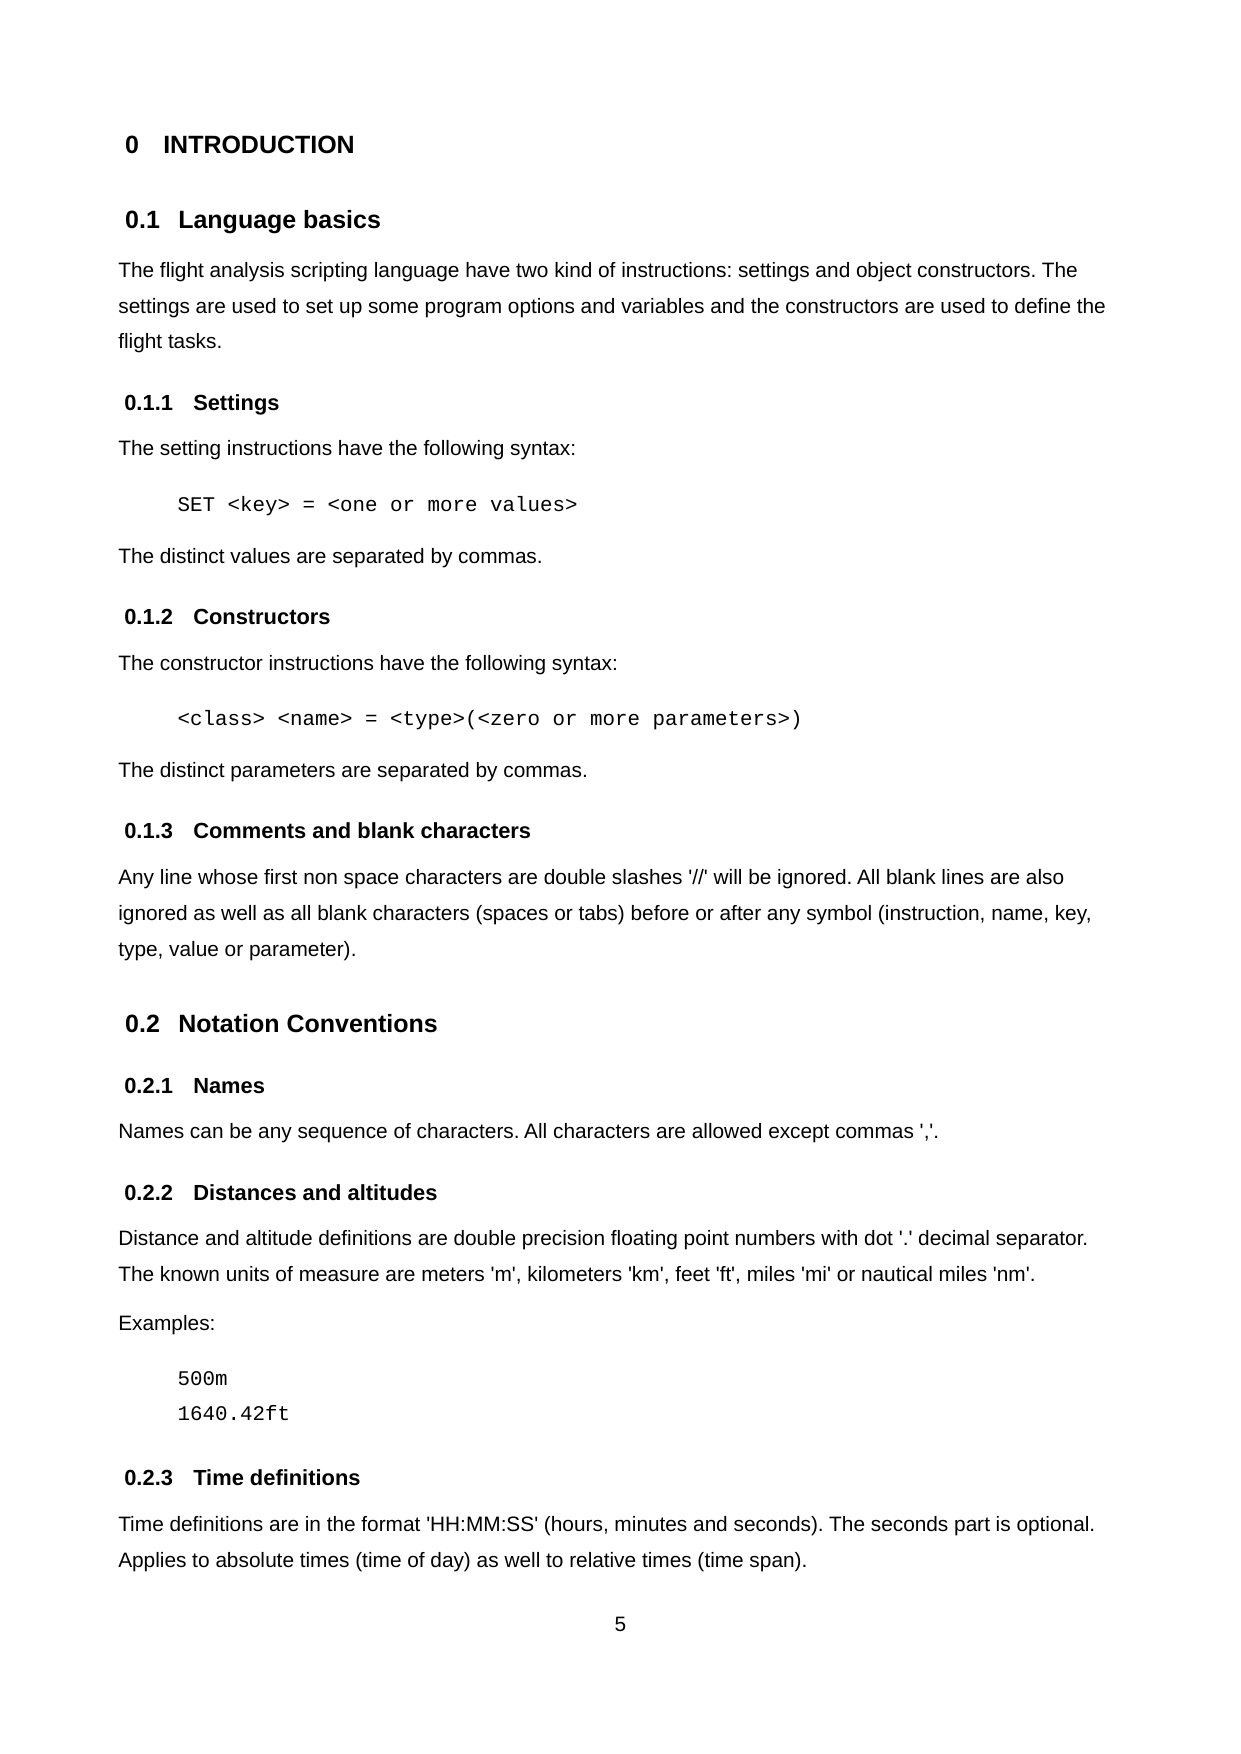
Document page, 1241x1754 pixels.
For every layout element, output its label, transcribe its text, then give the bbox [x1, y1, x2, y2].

text The setting instructions have the following syntax: [118, 436, 1122, 460]
text The flight analysis scripting language have two kind of instructions: settings and object constructors. The settings are used to set up some program options and variables and the constructors are used to define the flight tasks. [118, 257, 1122, 353]
subtitle Distances and altitudes [118, 1179, 1122, 1205]
subtitle Constructors [118, 604, 1122, 629]
text Examples: [118, 1311, 1122, 1334]
text Any line whose first non space characters are double slashes '//' will be ignored. All blank lines are also ignored as well as all blank characters (spaces or tabs) before or after any symbol (instruction, name, key, type, value or parameter). [118, 865, 1122, 961]
text The distinct values are separated by commas. [118, 544, 1122, 568]
text Time definitions are in the format 'HH:MM:SS' (hours, minutes and seconds). The seconds part is optional. Applies to absolute times (time of day) as well to relative times (time span). [118, 1512, 1122, 1572]
subtitle Settings [118, 389, 1122, 415]
subtitle Time definitions [118, 1465, 1122, 1491]
subtitle Names [118, 1073, 1122, 1098]
text SET <key> = <one or more values> [177, 493, 1063, 517]
text 500m 1640.42ft [177, 1368, 1063, 1427]
subtitle Language basics [118, 206, 1122, 234]
text <class> <name> = <type>(<zero or more parameters>) [177, 708, 1063, 732]
text Distance and altitude definitions are double precision floating point numbers with dot '.' decimal separator. The known units of measure are meters 'm', kilometers 'km', feet 'ft', miles 'mi' or nautical miles 'nm'. [118, 1226, 1122, 1286]
text The constructor instructions have the following syntax: [118, 651, 1122, 674]
text The distinct parameters are separated by commas. [118, 758, 1122, 782]
subtitle Comments and blank characters [118, 818, 1122, 843]
subtitle Introduction [118, 130, 1122, 159]
subtitle Notation Conventions [118, 1009, 1122, 1038]
text Names can be any sequence of characters. All characters are allowed except commas ','. [118, 1119, 1122, 1143]
